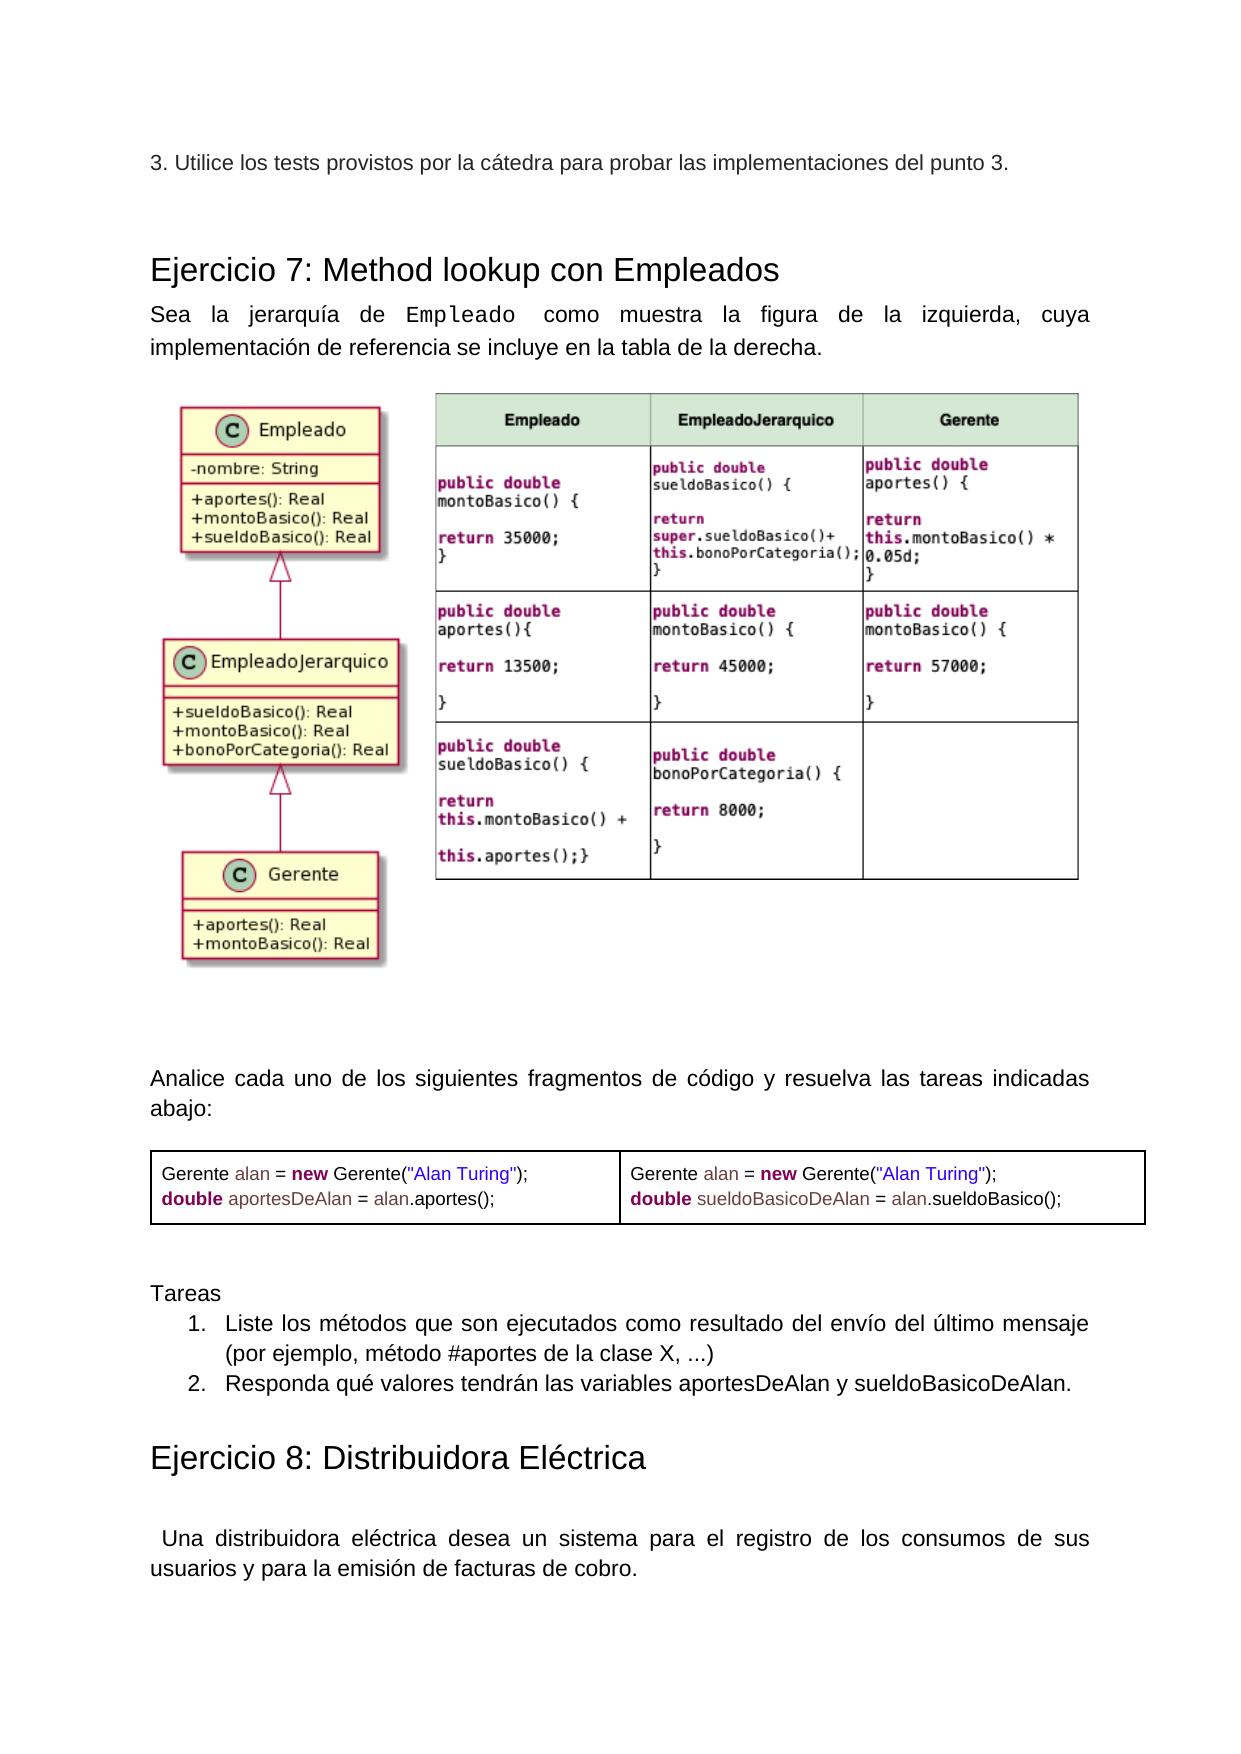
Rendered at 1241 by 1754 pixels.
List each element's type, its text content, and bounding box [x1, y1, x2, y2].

subtitle Ejercicio 8: Distribuidora Eléctrica [150, 1438, 1090, 1476]
picture [153, 397, 417, 977]
text Una distribuidora eléctrica desea un sistema para el registro de los consumos de sus usuarios y para la emisión de facturas de cobro. [150, 1525, 1090, 1581]
text 3. Utilice los tests provistos por la cátedra para probar las implementaciones del punto 3. [150, 150, 1090, 175]
text Analice cada uno de los siguientes fragmentos de código y resuelva las tareas indicadas abajo: [150, 1065, 1090, 1121]
text Sea la jerarquía de Empleado como muestra la figura de la izquierda, cuya implementación de referencia se incluye en la tabla de la derecha. [150, 301, 1090, 360]
list Responda qué valores tendrán las variables aportesDeAlan y sueldoBasicoDeAlan. [187, 1370, 1090, 1397]
table_header Gerente alan = new Gerente("Alan Turing"); double aportesDeAlan = alan.aportes(); [152, 1152, 619, 1223]
subtitle Ejercicio 7: Method lookup con Empleados [150, 250, 1090, 289]
table_header Gerente alan = new Gerente("Alan Turing"); double sueldoBasicoDeAlan = alan.sueldoBasico(); [621, 1152, 1144, 1223]
list Liste los métodos que son ejecutados como resultado del envío del último mensaje (por ejemplo, método #aportes de la clase X, ...) [187, 1310, 1090, 1366]
text Tareas [150, 1280, 1090, 1306]
picture [435, 393, 1079, 880]
